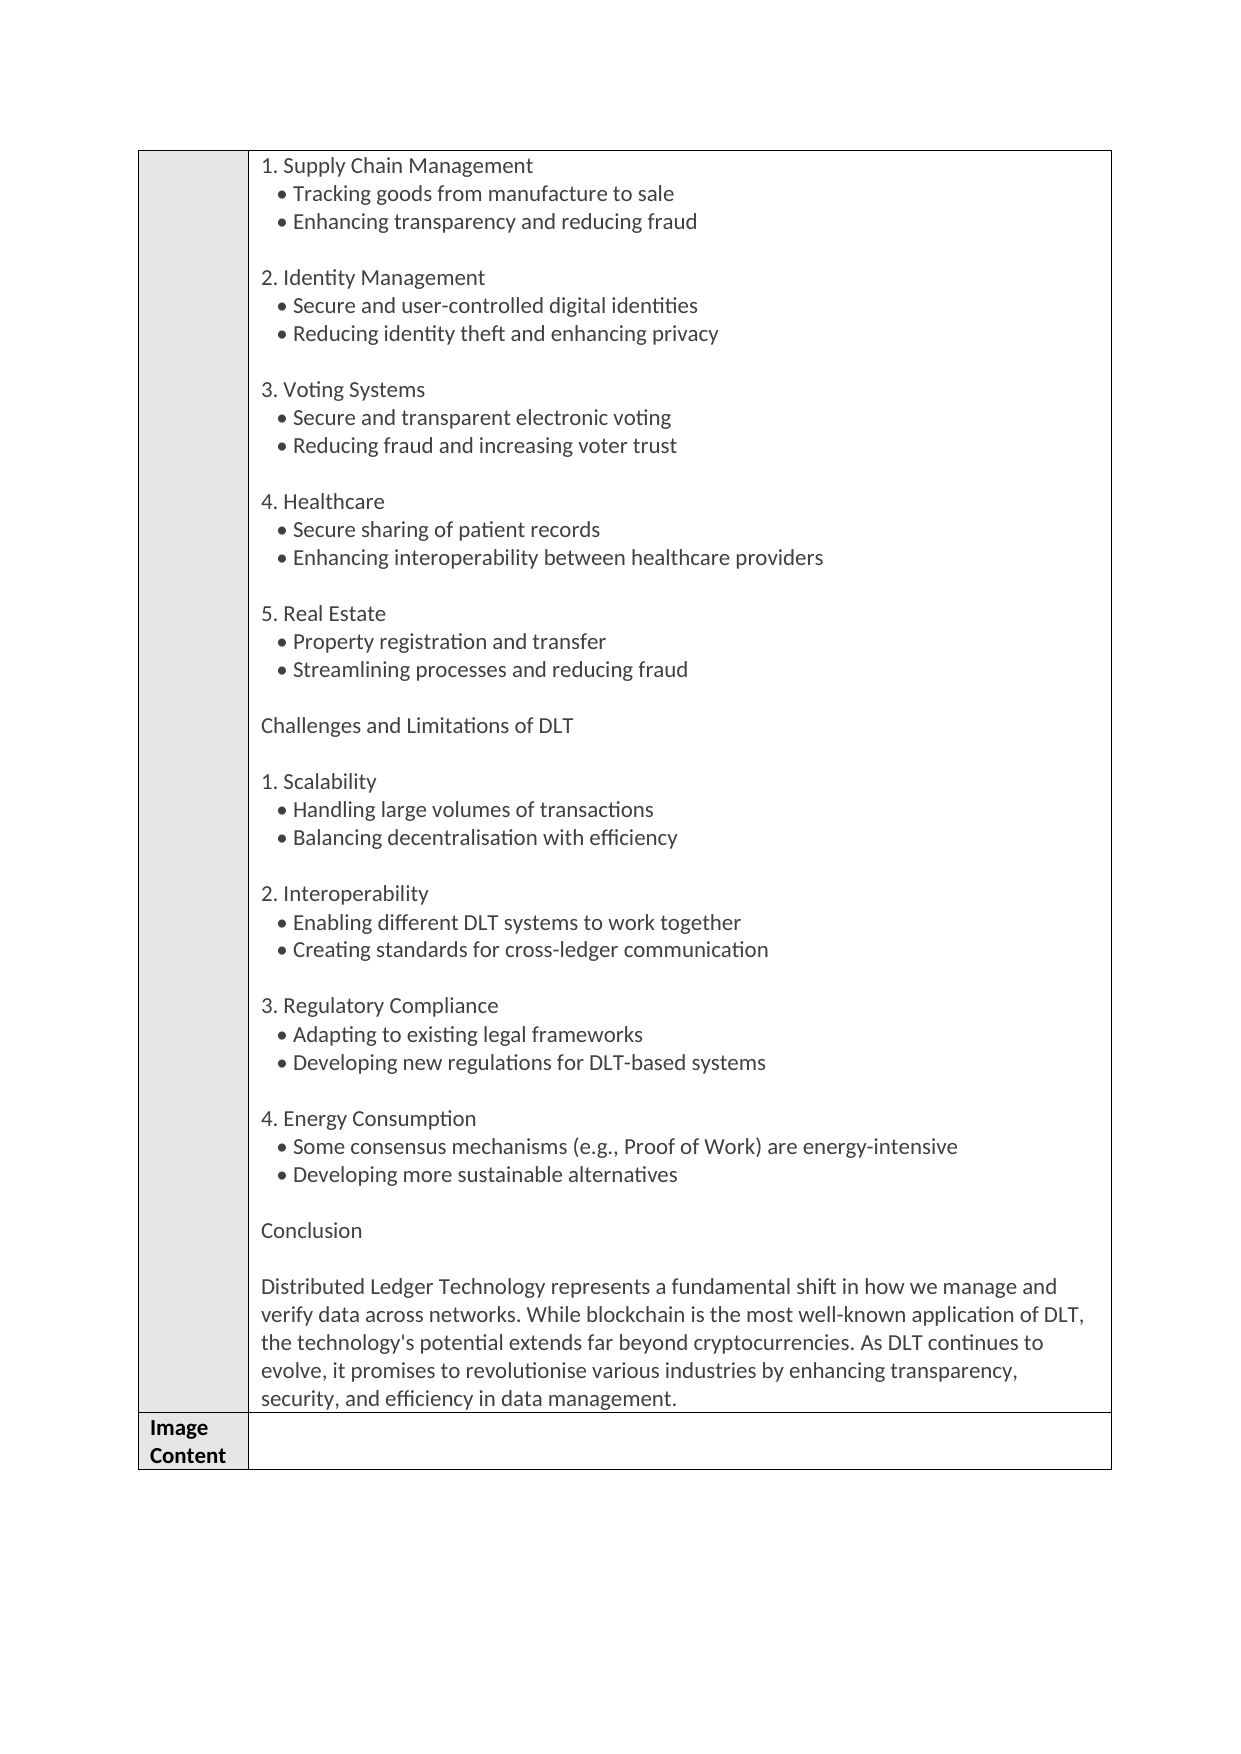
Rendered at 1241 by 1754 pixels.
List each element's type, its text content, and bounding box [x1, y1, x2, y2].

table_cell [139, 151, 248, 1412]
table_cell 1. Supply Chain Management • Tracking goods from manufacture to sale • Enhancing transparency and reducing fraud 2. Identity Management • Secure and user-controlled digital identities • Reducing identity theft and enhancing privacy 3. Voting Systems • Secure and transparent electronic voting • Reducing fraud and increasing voter trust 4. Healthcare • Secure sharing of patient records • Enhancing interoperability between healthcare providers 5. Real Estate • Property registration and transfer • Streamlining processes and reducing fraud Challenges and Limitations of DLT 1. Scalability • Handling large volumes of transactions • Balancing decentralisation with efficiency 2. Interoperability • Enabling different DLT systems to work together • Creating standards for cross-ledger communication 3. Regulatory Compliance • Adapting to existing legal frameworks • Developing new regulations for DLT-based systems 4. Energy Consumption • Some consensus mechanisms (e.g., Proof of Work) are energy-intensive • Developing more sustainable alternatives Conclusion Distributed Ledger Technology represents a fundamental shift in how we manage and verify data across networks. While blockchain is the most well-known application of DLT, the technology's potential extends far beyond cryptocurrencies. As DLT continues to evolve, it promises to revolutionise various industries by enhancing transparency, security, and efficiency in data management. [249, 151, 1111, 1412]
table_cell [249, 1413, 1111, 1469]
table_cell Image Content [139, 1413, 248, 1469]
